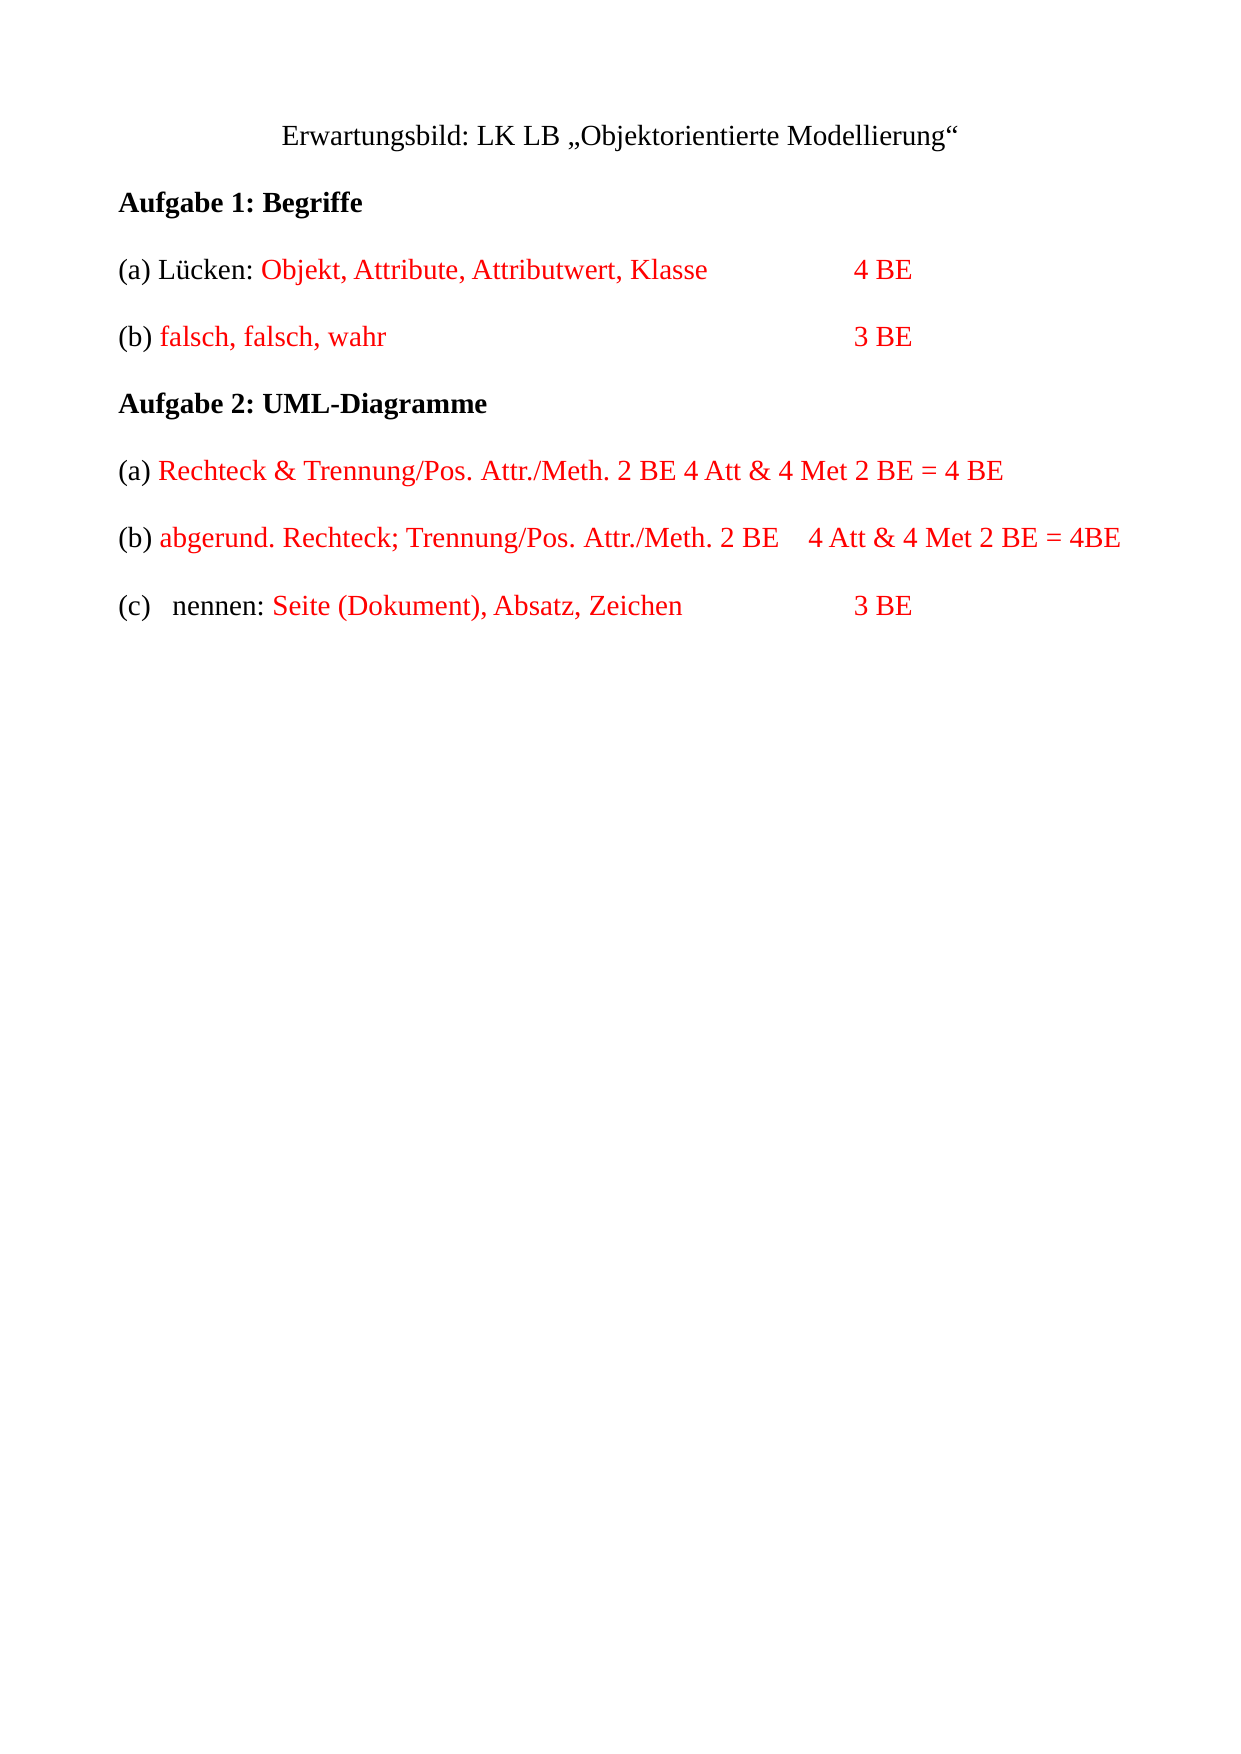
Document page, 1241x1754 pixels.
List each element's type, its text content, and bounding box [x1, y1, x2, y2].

text (c) nennen: Seite (Dokument), Absatz, Zeichen 3 BE [118, 588, 1122, 621]
text (a) Rechteck & Trennung/Pos. Attr./Meth. 2 BE 4 Att & 4 Met 2 BE = 4 BE [118, 420, 1122, 487]
text Aufgabe 2: UML-Diagramme [118, 386, 1122, 420]
text (a) Lücken: Objekt, Attribute, Attributwert, Klasse 4 BE (b) falsch, falsch, wahr 3 BE [118, 219, 1122, 353]
text Erwartungsbild: LK LB „Objektorientierte Modellierung“ [118, 118, 1122, 152]
text Aufgabe 1: Begriffe [118, 185, 1122, 219]
text (b) abgerund. Rechteck; Trennung/Pos. Attr./Meth. 2 BE 4 Att & 4 Met 2 BE = 4BE [118, 521, 1122, 554]
